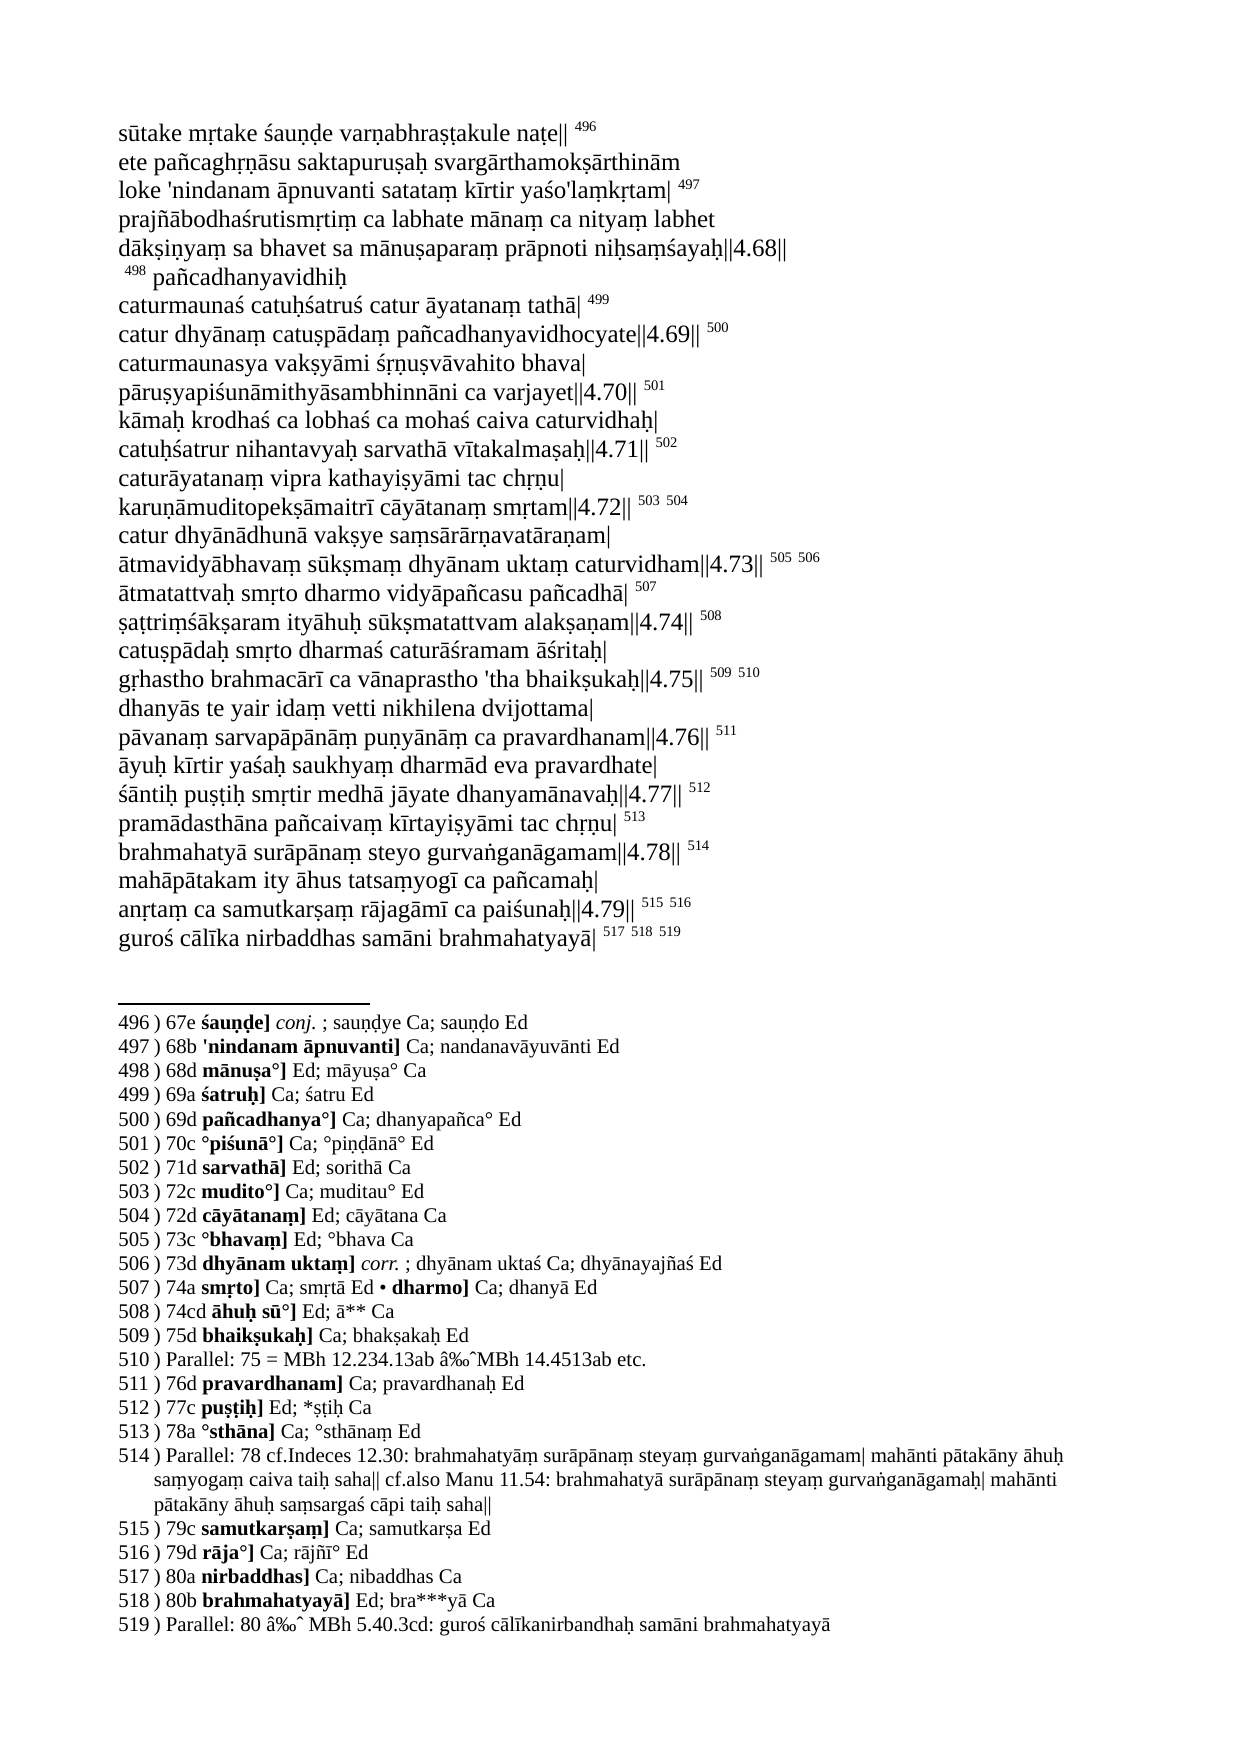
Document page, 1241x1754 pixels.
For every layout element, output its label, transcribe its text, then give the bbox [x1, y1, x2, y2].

text āyuḥ kīrtir yaśaḥ saukhyaṃ dharmād eva pravardhate| [118, 751, 1122, 779]
text ātmavidyābhavaṃ sūkṣmaṃ dhyānam uktaṃ caturvidham||4.73|| [118, 549, 1122, 578]
text ) 68d mānuṣa°] Ed; māyuṣa° Ca [118, 1058, 1122, 1082]
text pāvanaṃ sarvapāpānāṃ puṇyānāṃ ca pravardhanam||4.76|| [118, 722, 1122, 751]
text loke 'nindanam āpnuvanti satataṃ kīrtir yaśo'laṃkṛtam| [118, 176, 1122, 204]
text sūtake mṛtake śauṇḍe varṇabhraṣṭakule naṭe|| [118, 118, 1122, 147]
text caturāyatanaṃ vipra kathayiṣyāmi tac chṛṇu| [118, 463, 1122, 492]
text ) 74a smṛto] Ca; smṛtā Ed • dharmo] Ca; dhanyā Ed [118, 1275, 1122, 1299]
text karuṇāmuditopekṣāmaitrī cāyātanaṃ smṛtam||4.72|| [118, 492, 1122, 521]
text ) 72c mudito°] Ca; muditau° Ed [118, 1179, 1122, 1203]
text guroś cālīka nirbaddhas samāni brahmahatyayā| [118, 923, 1122, 952]
text catur dhyānaṃ catuṣpādaṃ pañcadhanyavidhocyate||4.69|| [118, 319, 1122, 348]
text ) 76d pravardhanam] Ca; pravardhanaḥ Ed [118, 1371, 1122, 1395]
text kāmaḥ krodhaś ca lobhaś ca mohaś caiva caturvidhaḥ| [118, 406, 1122, 434]
text ) 71d sarvathā] Ed; sorithā Ca [118, 1154, 1122, 1179]
text catuṣpādaḥ smṛto dharmaś caturāśramam āśritaḥ| [118, 636, 1122, 664]
text catuḥśatrur nihantavyaḥ sarvathā vītakalmaṣaḥ||4.71|| [118, 434, 1122, 463]
text anṛtaṃ ca samutkarṣaṃ rājagāmī ca paiśunaḥ||4.79|| [118, 894, 1122, 923]
text catur dhyānādhunā vakṣye saṃsārārṇavatāraṇam| [118, 521, 1122, 549]
text ) 79c samutkarṣaṃ] Ca; samutkarṣa Ed [118, 1516, 1122, 1539]
text gṛhastho brahmacārī ca vānaprastho 'tha bhaikṣukaḥ||4.75|| [118, 664, 1122, 693]
text ātmatattvaḥ smṛto dharmo vidyāpañcasu pañcadhā| [118, 578, 1122, 607]
text ) 77c puṣṭiḥ] Ed; *ṣṭiḥ Ca [118, 1395, 1122, 1419]
text ) 80a nirbaddhas] Ca; nibaddhas Ca [118, 1564, 1122, 1588]
text ) 80b brahmahatyayā] Ed; bra***yā Ca [118, 1588, 1122, 1612]
text brahmahatyā surāpānaṃ steyo gurvaṅganāgamam||4.78|| [118, 837, 1122, 866]
text ) Parallel: 78 cf.Indeces 12.30: brahmahatyāṃ surāpānaṃ steyaṃ gurvaṅganāgamam| mahānti pātakāny āhuḥ saṃyogaṃ caiva taiḥ saha|| cf.also Manu 11.54: brahmahatyā surāpānaṃ steyaṃ gurvaṅganāgamaḥ| mahānti pātakāny āhuḥ saṃsargaś cāpi taiḥ saha|| [118, 1443, 1122, 1516]
text ) 70c °piśunā°] Ca; °piṇḍānā° Ed [118, 1131, 1122, 1154]
text pāruṣyapiśunāmithyāsambhinnāni ca varjayet||4.70|| [118, 377, 1122, 406]
text ) 69d pañcadhanya°] Ca; dhanyapañca° Ed [118, 1106, 1122, 1131]
text ) 74cd āhuḥ sū°] Ed; ā** Ca [118, 1299, 1122, 1323]
text ) Parallel: 80 â‰ˆ MBh 5.40.3cd: guroś cālīkanirbandhaḥ samāni brahmahatyayā [118, 1612, 1122, 1636]
text caturmaunasya vakṣyāmi śṛṇuṣvāvahito bhava| [118, 348, 1122, 377]
text ) 69a śatruḥ] Ca; śatru Ed [118, 1082, 1122, 1106]
text ) 68b 'nindanam āpnuvanti] Ca; nandanavāyuvānti Ed [118, 1034, 1122, 1058]
text dhanyās te yair idaṃ vetti nikhilena dvijottama| [118, 693, 1122, 722]
text ṣaṭtriṃśākṣaram ityāhuḥ sūkṣmatattvam alakṣaṇam||4.74|| [118, 607, 1122, 636]
text ) 72d cāyātanaṃ] Ed; cāyātana Ca [118, 1203, 1122, 1227]
text pañcadhanyavidhiḥ [118, 262, 1122, 291]
text ) 79d rāja°] Ca; rājñī° Ed [118, 1539, 1122, 1564]
text mahāpātakam ity āhus tatsaṃyogī ca pañcamaḥ| [118, 866, 1122, 894]
text pramādasthāna pañcaivaṃ kīrtayiṣyāmi tac chṛṇu| [118, 808, 1122, 837]
text caturmaunaś catuḥśatruś catur āyatanaṃ tathā| [118, 291, 1122, 319]
text śāntiḥ puṣṭiḥ smṛtir medhā jāyate dhanyamānavaḥ||4.77|| [118, 779, 1122, 808]
text prajñābodhaśrutismṛtiṃ ca labhate mānaṃ ca nityaṃ labhet [118, 204, 1122, 233]
text ete pañcaghṛṇāsu saktapuruṣaḥ svargārthamokṣārthinām [118, 147, 1122, 176]
text ) 75d bhaikṣukaḥ] Ca; bhakṣakaḥ Ed [118, 1323, 1122, 1347]
text ) 73d dhyānam uktaṃ] corr. ; dhyānam uktaś Ca; dhyānayajñaś Ed [118, 1251, 1122, 1275]
text ) 78a °sthāna] Ca; °sthānaṃ Ed [118, 1419, 1122, 1443]
text ) Parallel: 75 = MBh 12.234.13ab â‰ˆMBh 14.4513ab etc. [118, 1347, 1122, 1371]
text dākṣiṇyaṃ sa bhavet sa mānuṣaparaṃ prāpnoti niḥsaṃśayaḥ||4.68|| [118, 233, 1122, 262]
text ) 67e śauṇḍe] conj. ; sauṇḍye Ca; sauṇḍo Ed [118, 1010, 1122, 1034]
text ) 73c °bhavaṃ] Ed; °bhava Ca [118, 1227, 1122, 1251]
